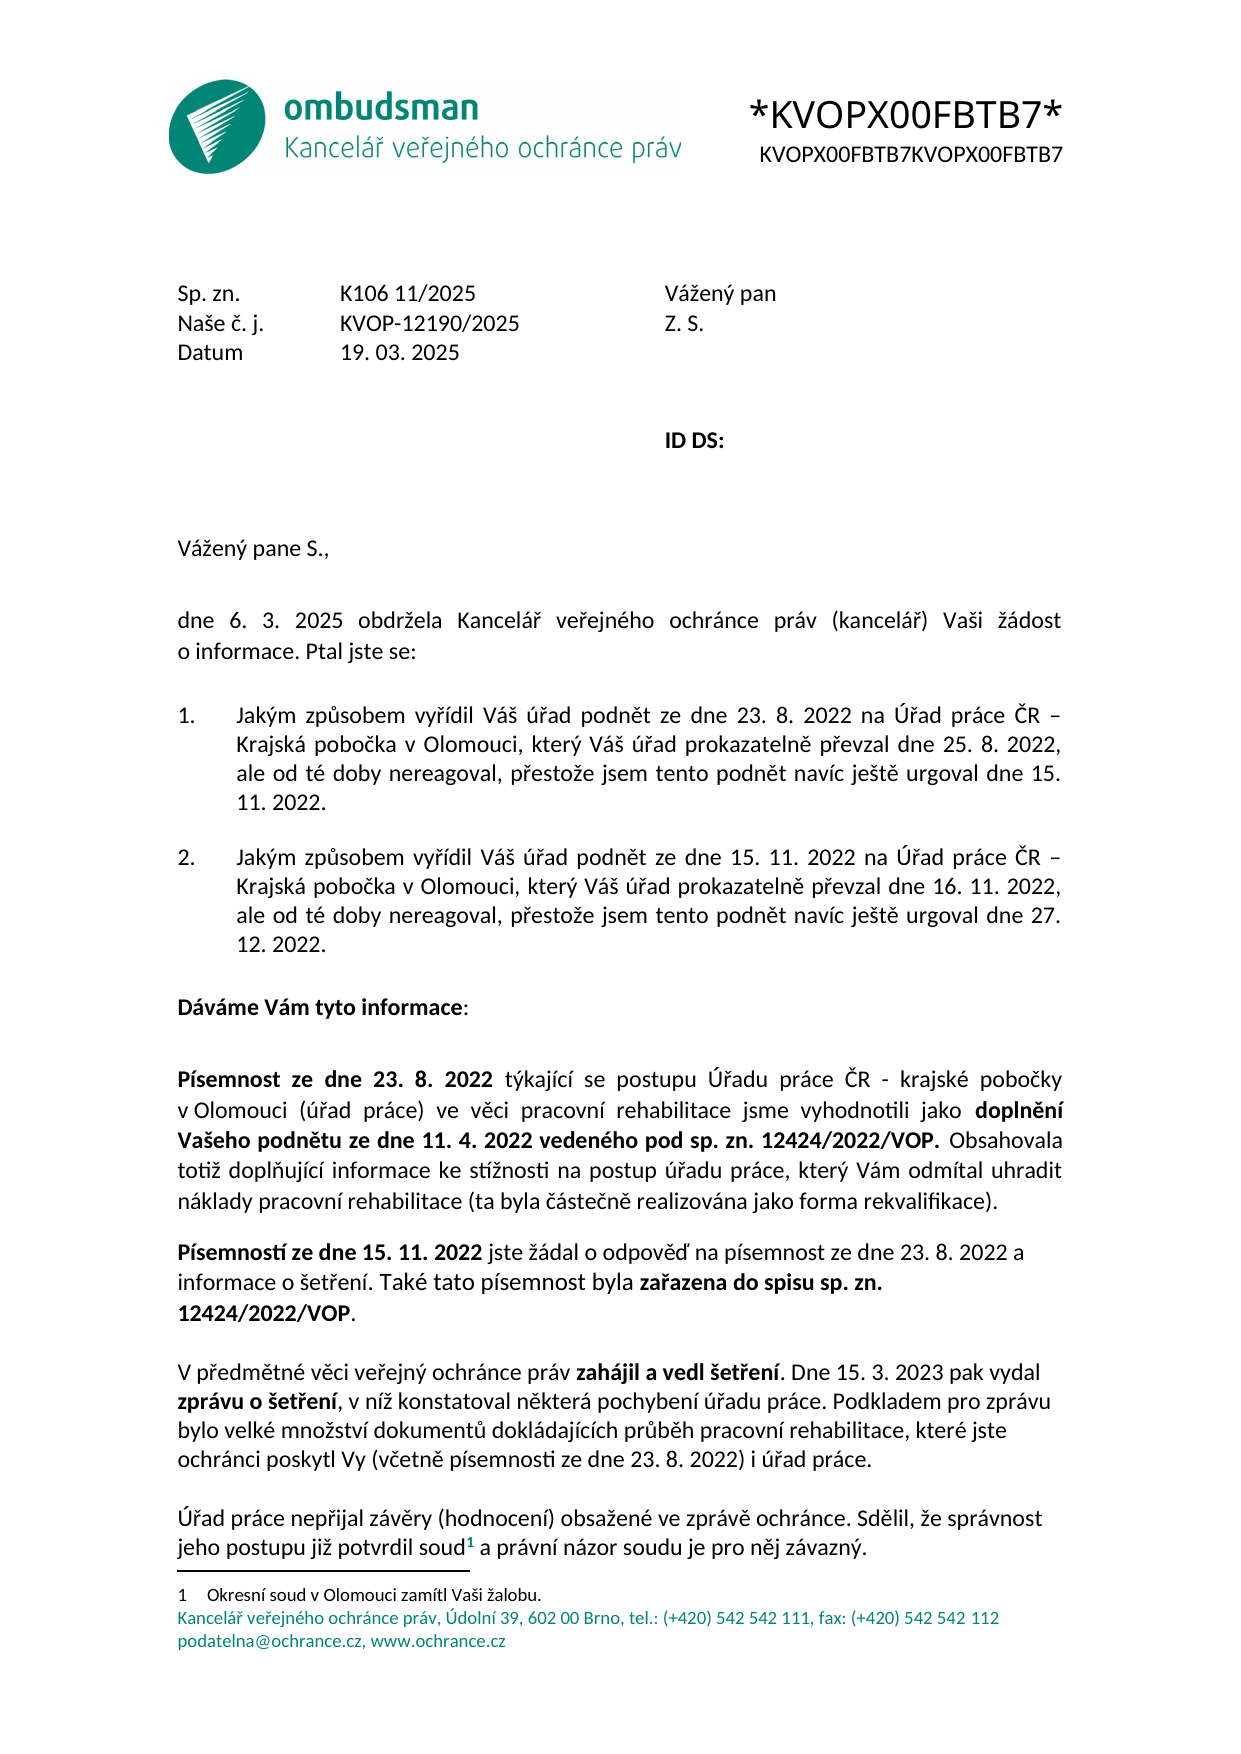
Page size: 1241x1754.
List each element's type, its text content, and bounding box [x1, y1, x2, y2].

text Písemností ze dne 15. 11. 2022 jste žádal o odpověď na písemnost ze dne 23. 8. 2022 a informace o šetření. Také tato písemnost byla zařazena do spisu sp. zn. 12424/2022/VOP. [177, 1237, 1063, 1327]
text Úřad práce nepřijal závěry (hodnocení) obsažené ve zprávě ochránce. Sdělil, že správnost jeho postupu již potvrdil soud a právní názor soudu je pro něj závazný. [177, 1503, 1063, 1562]
list Jakým způsobem vyřídil Váš úřad podnět ze dne 23. 8. 2022 na Úřad práce ČR – Krajská pobočka v Olomouci, který Váš úřad prokazatelně převzal dne 25. 8. 2022, ale od té doby nereagoval, přestože jsem tento podnět navíc ještě urgoval dne 15. 11. 2022. [177, 700, 1063, 817]
text Dáváme Vám tyto informace: [177, 992, 1063, 1021]
text Okresní soud v Olomouci zamítl Vaši žalobu. [177, 1583, 1063, 1606]
text Písemnost ze dne 23. 8. 2022 týkající se postupu Úřadu práce ČR - krajské pobočky v Olomouci (úřad práce) ve věci pracovní rehabilitace jsme vyhodnotili jako doplnění Vašeho podnětu ze dne 11. 4. 2022 vedeného pod sp. zn. 12424/2022/VOP. Obsahovala totiž doplňující informace ke stížnosti na postup úřadu práce, který Vám odmítal uhradit náklady pracovní rehabilitace (ta byla částečně realizována jako forma rekvalifikace). [177, 1064, 1063, 1215]
list Jakým způsobem vyřídil Váš úřad podnět ze dne 15. 11. 2022 na Úřad práce ČR – Krajská pobočka v Olomouci, který Váš úřad prokazatelně převzal dne 16. 11. 2022, ale od té doby nereagoval, přestože jsem tento podnět navíc ještě urgoval dne 27. 12. 2022. [177, 842, 1063, 959]
table_header Vážený pan Z. S. ID DS: [665, 220, 1085, 513]
table_header K106 11/2025 KVOP-12190/2025 19. 03. 2025 [340, 220, 664, 513]
text V předmětné věci veřejný ochránce práv zahájil a vedl šetření. Dne 15. 3. 2023 pak vydal zprávu o šetření, v níž konstatoval některá pochybení úřadu práce. Podkladem pro zprávu bylo velké množství dokumentů dokládajících průběh pracovní rehabilitace, které jste ochránci poskytl Vy (včetně písemnosti ze dne 23. 8. 2022) i úřad práce. [177, 1357, 1063, 1474]
text Vážený pane S., [177, 533, 1063, 563]
text dne 6. 3. 2025 obdržela Kancelář veřejného ochránce práv (kancelář) Vaši žádost o informace. Ptal jste se: [177, 606, 1063, 665]
table_header Sp. zn. Naše č. j. Datum [177, 220, 340, 513]
